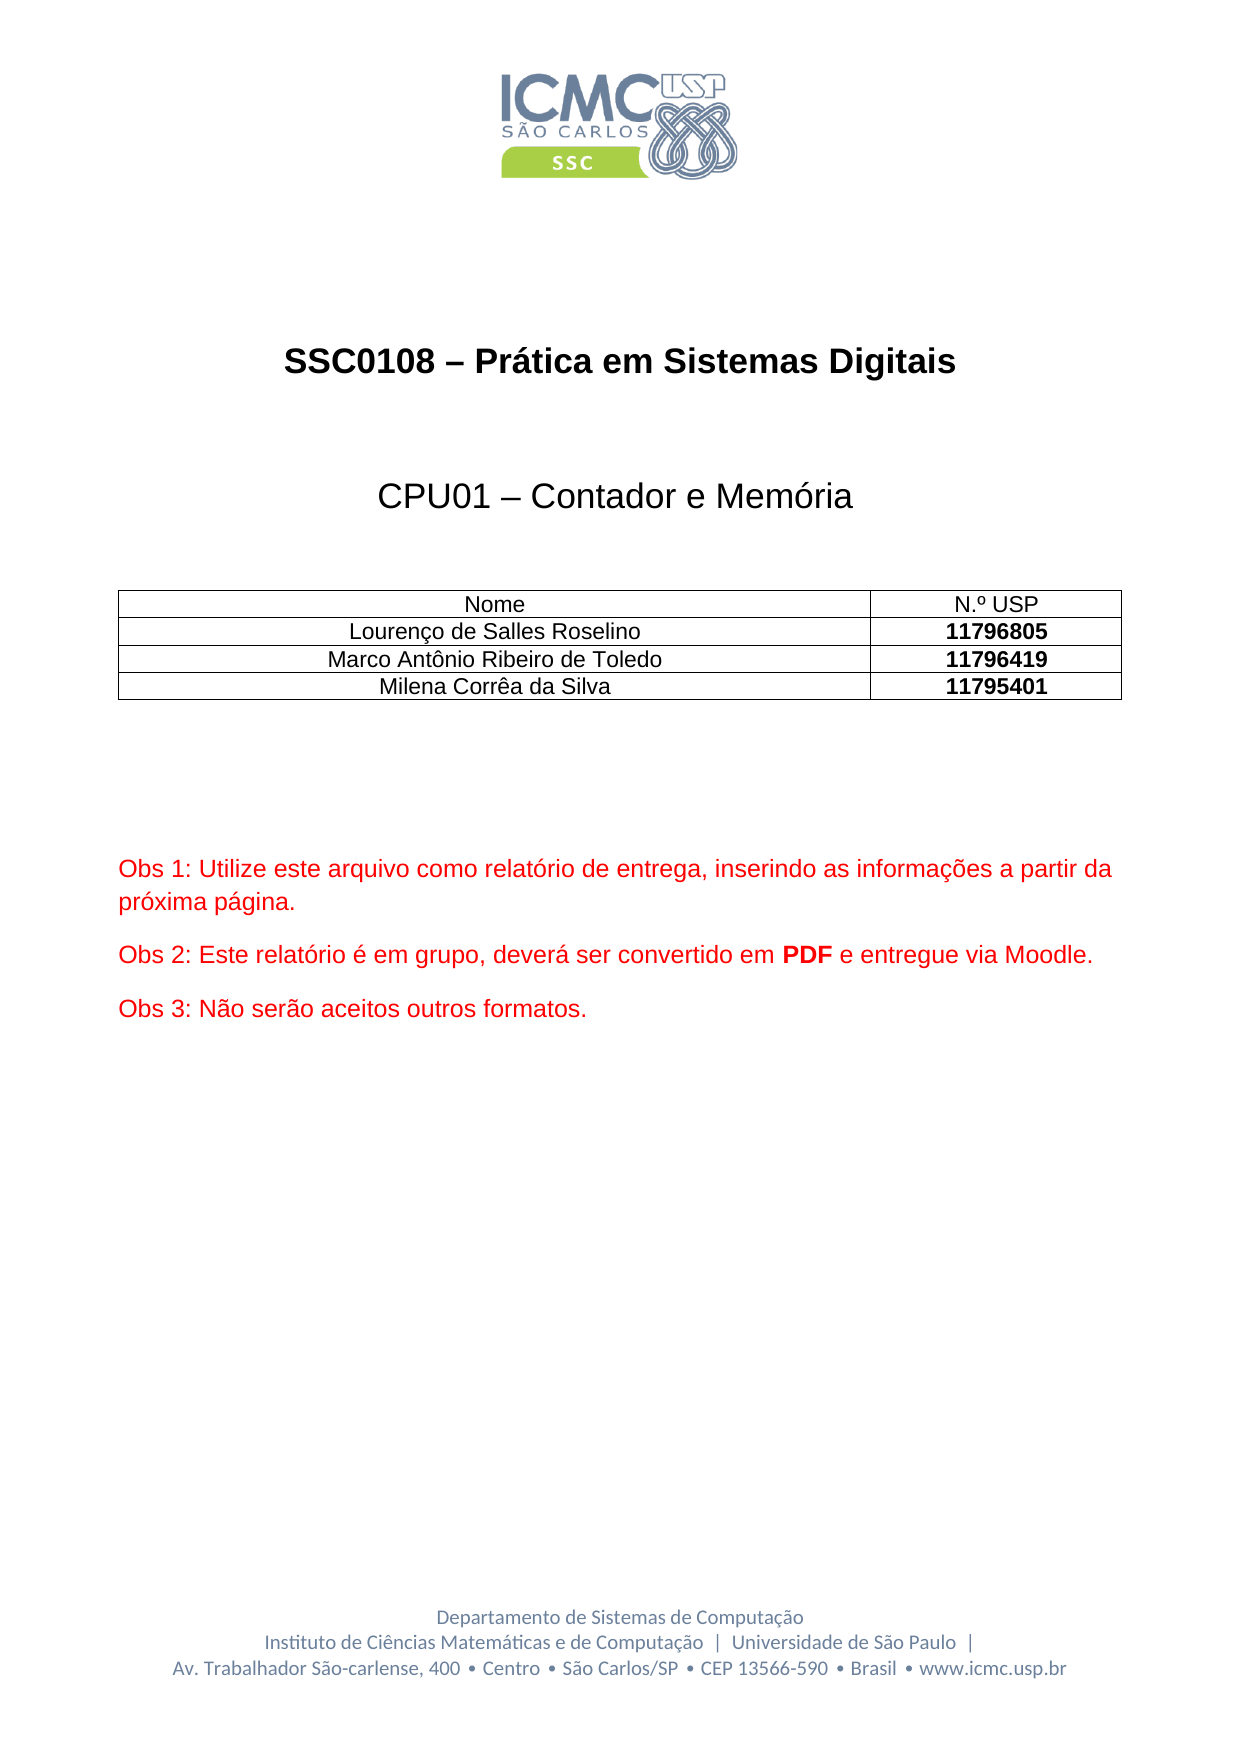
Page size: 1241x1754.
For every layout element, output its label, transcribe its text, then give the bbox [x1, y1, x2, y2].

table_cell 11796805 [871, 618, 1121, 644]
text SSC0108 – Prática em Sistemas Digitais [118, 340, 1122, 381]
picture [501, 73, 738, 180]
table_header N.º USP [871, 591, 1121, 617]
table_cell Milena Corrêa da Silva [119, 673, 870, 699]
text Obs 1: Utilize este arquivo como relatório de entrega, inserindo as informações a partir da próxima página. [118, 853, 1122, 915]
table_cell Marco Antônio Ribeiro de Toledo [119, 646, 870, 672]
text CPU01 – Contador e Memória [118, 475, 1122, 563]
text Obs 2: Este relatório é em grupo, deverá ser convertido em PDF e entregue via Moodle. [118, 940, 1122, 969]
table_cell Lourenço de Salles Roselino [119, 618, 870, 644]
table_cell 11796419 [871, 646, 1121, 672]
table_cell 11795401 [871, 673, 1121, 699]
table_header Nome [119, 591, 870, 617]
text Obs 3: Não serão aceitos outros formatos. [118, 994, 1122, 1023]
